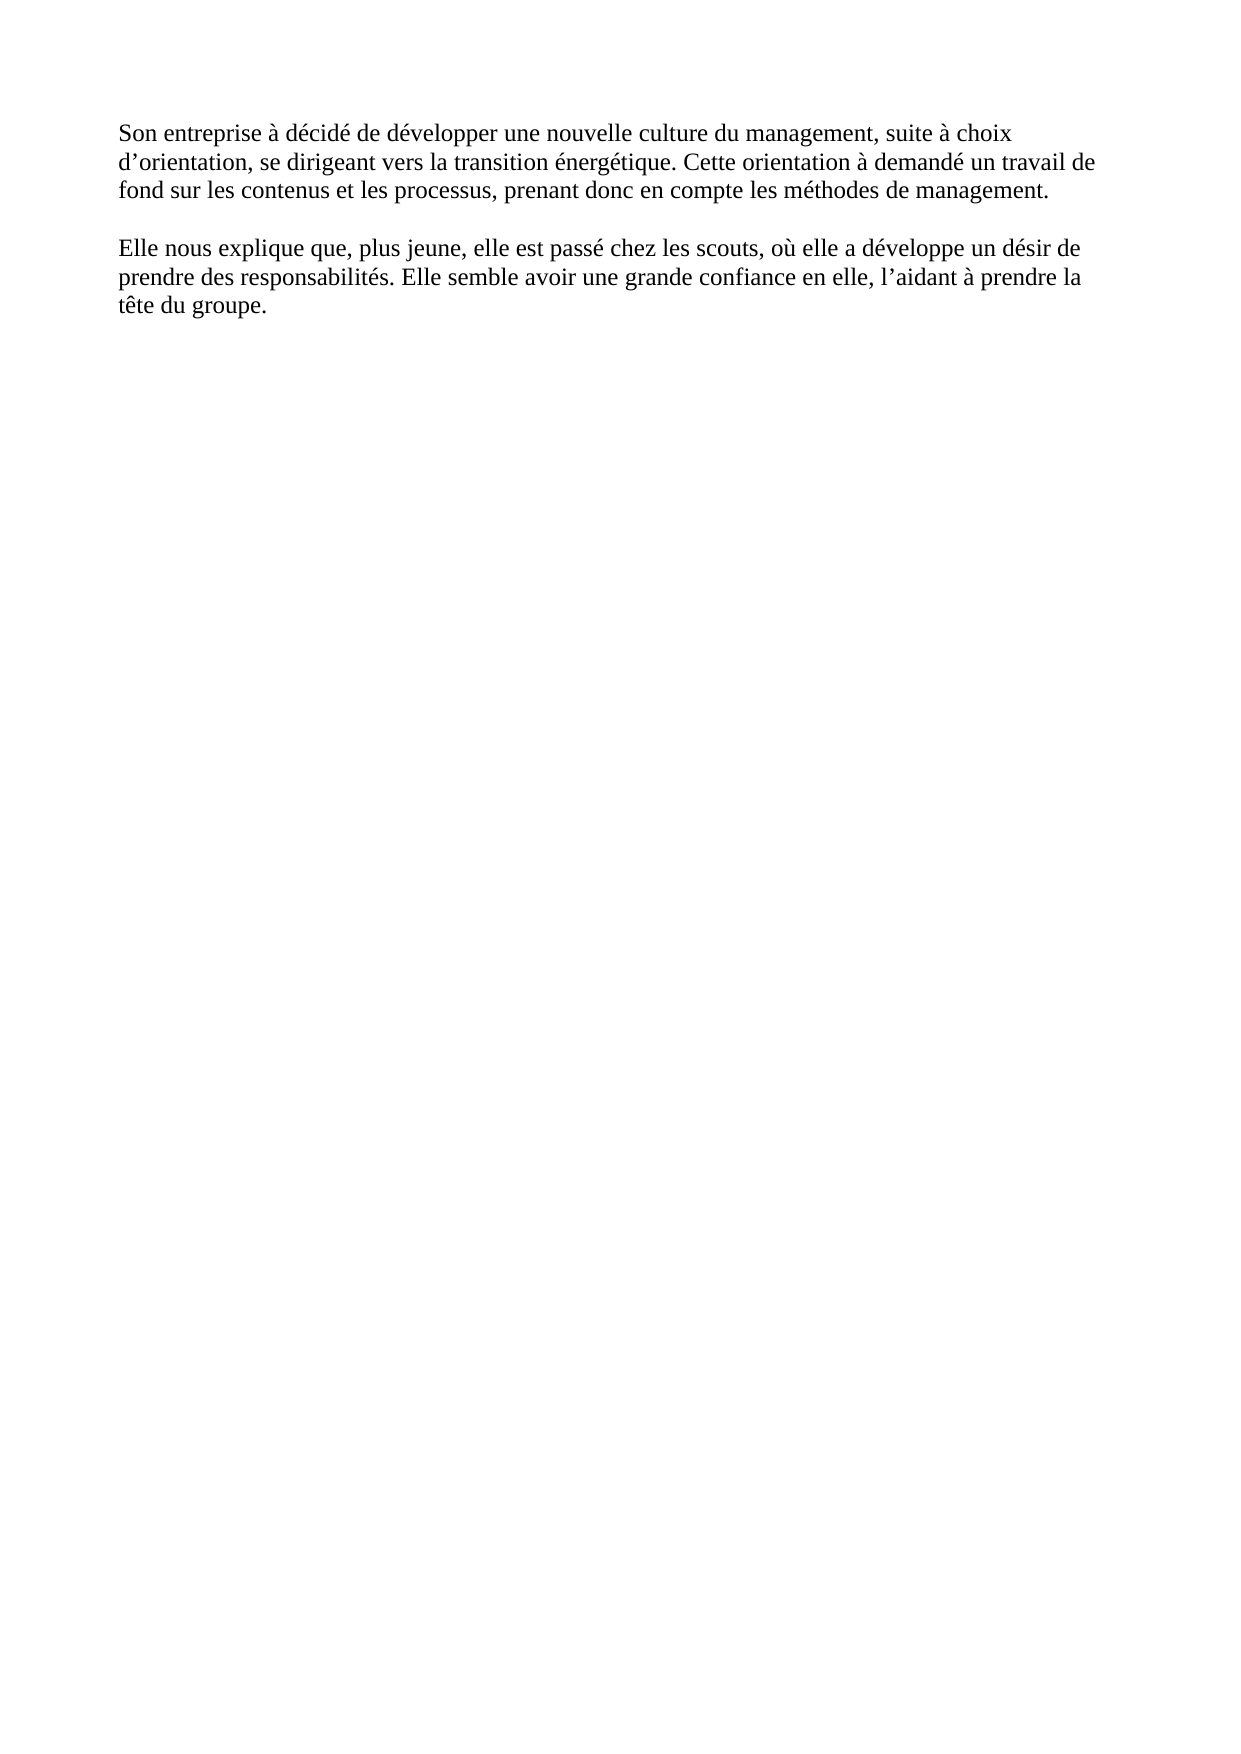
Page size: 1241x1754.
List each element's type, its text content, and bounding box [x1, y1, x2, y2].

text Son entreprise à décidé de développer une nouvelle culture du management, suite à choix d’orientation, se dirigeant vers la transition énergétique. Cette orientation à demandé un travail de fond sur les contenus et les processus, prenant donc en compte les méthodes de management. [118, 118, 1122, 204]
text Elle nous explique que, plus jeune, elle est passé chez les scouts, où elle a développe un désir de prendre des responsabilités. Elle semble avoir une grande confiance en elle, l’aidant à prendre la tête du groupe. [118, 233, 1122, 319]
